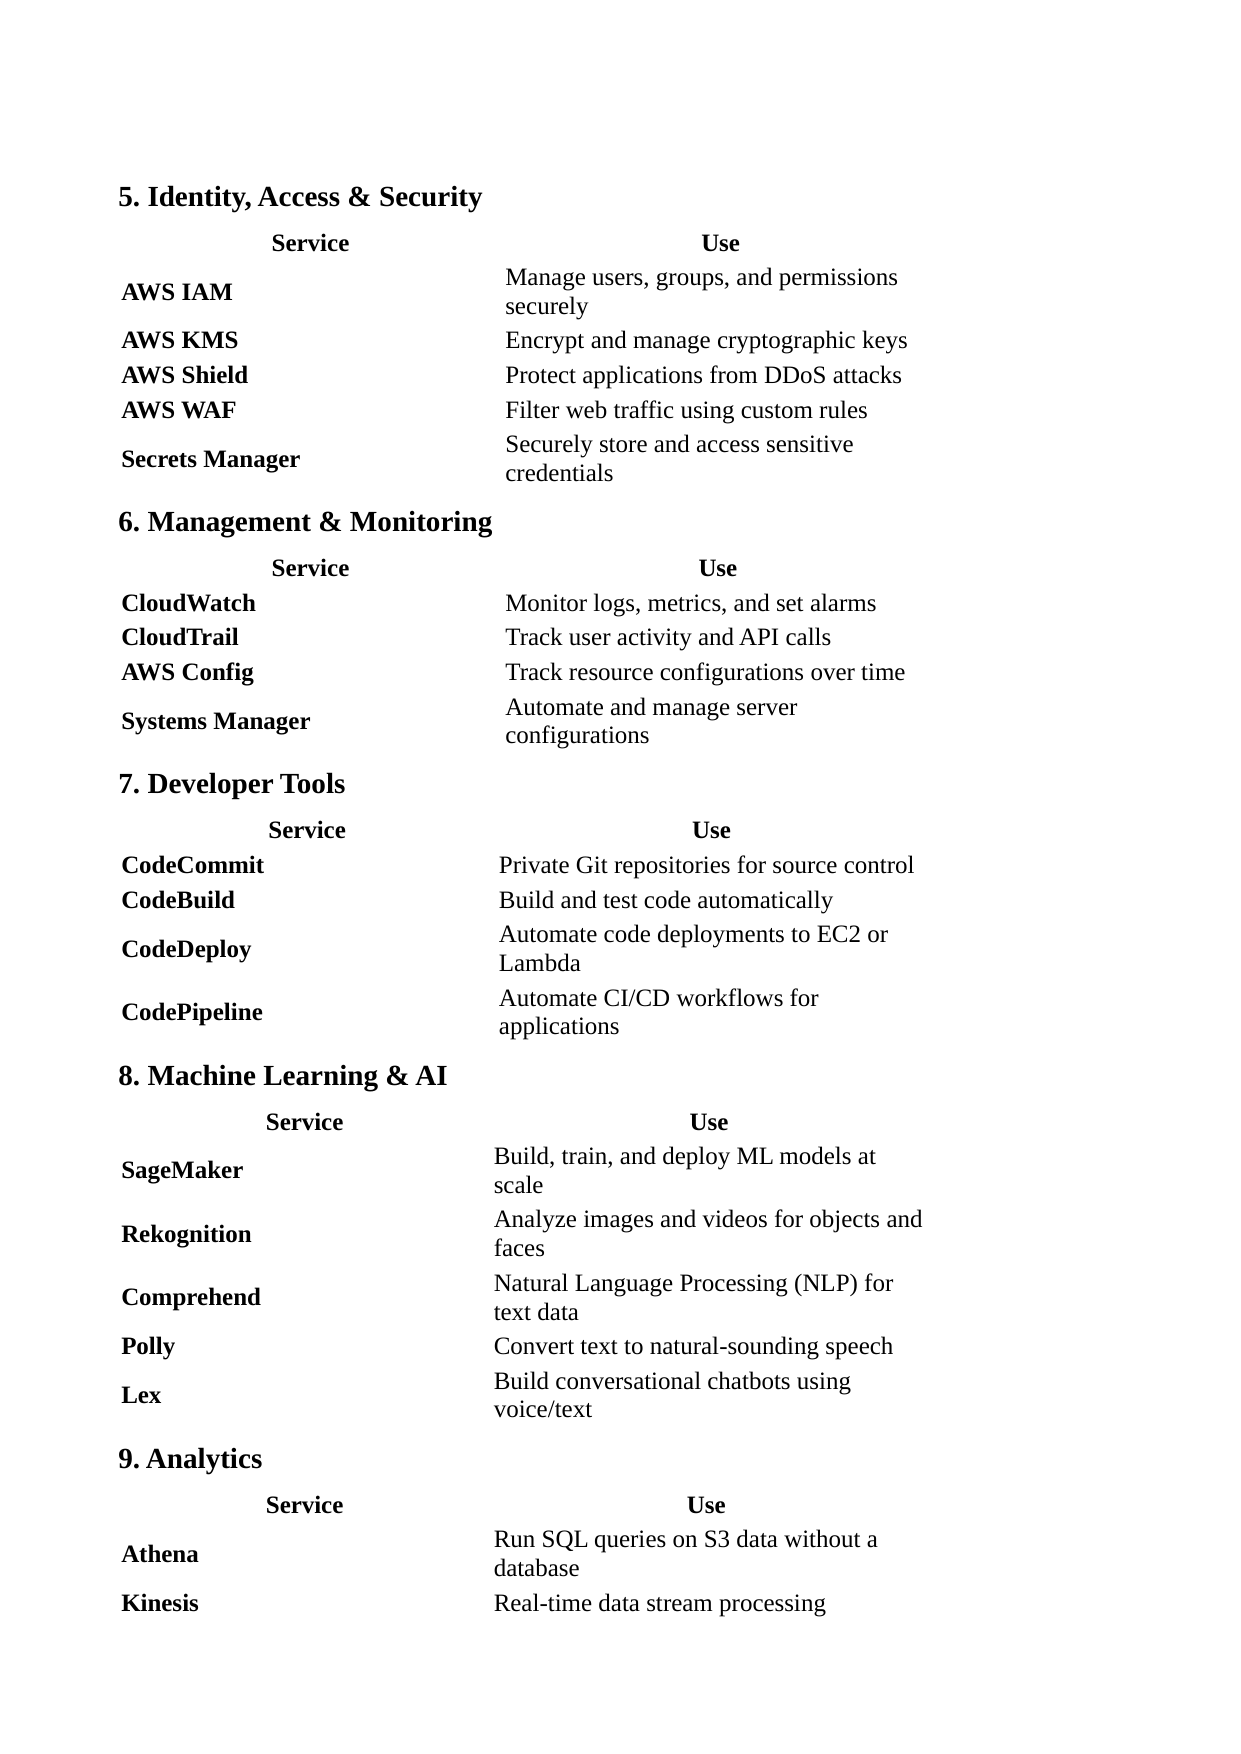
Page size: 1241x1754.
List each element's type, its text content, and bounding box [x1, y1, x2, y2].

table_cell SageMaker [118, 1138, 491, 1202]
table_cell Private Git repositories for source control [496, 847, 927, 882]
table_cell Monitor logs, metrics, and set alarms [502, 585, 933, 619]
table_cell Natural Language Processing (NLP) for text data [491, 1265, 927, 1328]
table_header Use [491, 1487, 922, 1521]
table_cell Build conversational chatbots using voice/text [491, 1363, 927, 1426]
table_cell Lex [118, 1363, 491, 1426]
table_cell Automate and manage server configurations [502, 689, 933, 752]
table_cell Track user activity and API calls [502, 620, 933, 654]
table_cell Track resource configurations over time [502, 654, 933, 689]
table_cell Kinesis [118, 1585, 491, 1619]
table_cell Protect applications from DDoS attacks [502, 357, 938, 392]
subtitle 6. Management & Monitoring [118, 504, 1122, 538]
table_header Use [491, 1104, 927, 1138]
table_cell Athena [118, 1521, 491, 1585]
table_header Service [118, 813, 496, 847]
table_header Service [118, 550, 502, 585]
table_cell Secrets Manager [118, 426, 502, 490]
table_cell Securely store and access sensitive credentials [502, 426, 938, 490]
table_cell Polly [118, 1328, 491, 1363]
table_header Service [118, 1104, 491, 1138]
table_cell AWS IAM [118, 259, 502, 323]
table_cell Automate code deployments to EC2 or Lambda [496, 916, 927, 980]
subtitle 8. Machine Learning & AI [118, 1058, 1122, 1091]
table_cell Manage users, groups, and permissions securely [502, 259, 938, 323]
table_cell Automate CI/CD workflows for applications [496, 980, 927, 1043]
table_cell Encrypt and manage cryptographic keys [502, 323, 938, 357]
table_cell Filter web traffic using custom rules [502, 392, 938, 426]
table_cell Rekognition [118, 1202, 491, 1265]
table_cell CloudTrail [118, 620, 502, 654]
table_cell Build and test code automatically [496, 882, 927, 916]
table_cell AWS Config [118, 654, 502, 689]
table_cell AWS WAF [118, 392, 502, 426]
table_cell CodeBuild [118, 882, 496, 916]
table_header Use [502, 225, 938, 259]
table_cell AWS Shield [118, 357, 502, 392]
table_header Service [118, 225, 502, 259]
subtitle 9. Analytics [118, 1441, 1122, 1474]
table_cell Build, train, and deploy ML models at scale [491, 1138, 927, 1202]
table_cell CodeCommit [118, 847, 496, 882]
table_header Service [118, 1487, 491, 1521]
table_cell Analyze images and videos for objects and faces [491, 1202, 927, 1265]
table_cell CloudWatch [118, 585, 502, 619]
table_header Use [502, 550, 933, 585]
table_cell Convert text to natural-sounding speech [491, 1328, 927, 1363]
table_cell Run SQL queries on S3 data without a database [491, 1521, 922, 1585]
table_cell AWS KMS [118, 323, 502, 357]
table_cell CodePipeline [118, 980, 496, 1043]
table_cell Systems Manager [118, 689, 502, 752]
table_header Use [496, 813, 927, 847]
table_cell Real-time data stream processing [491, 1585, 922, 1619]
subtitle 7. Developer Tools [118, 767, 1122, 800]
subtitle 5. Identity, Access & Security [118, 179, 1122, 212]
table_cell CodeDeploy [118, 916, 496, 980]
table_cell Comprehend [118, 1265, 491, 1328]
